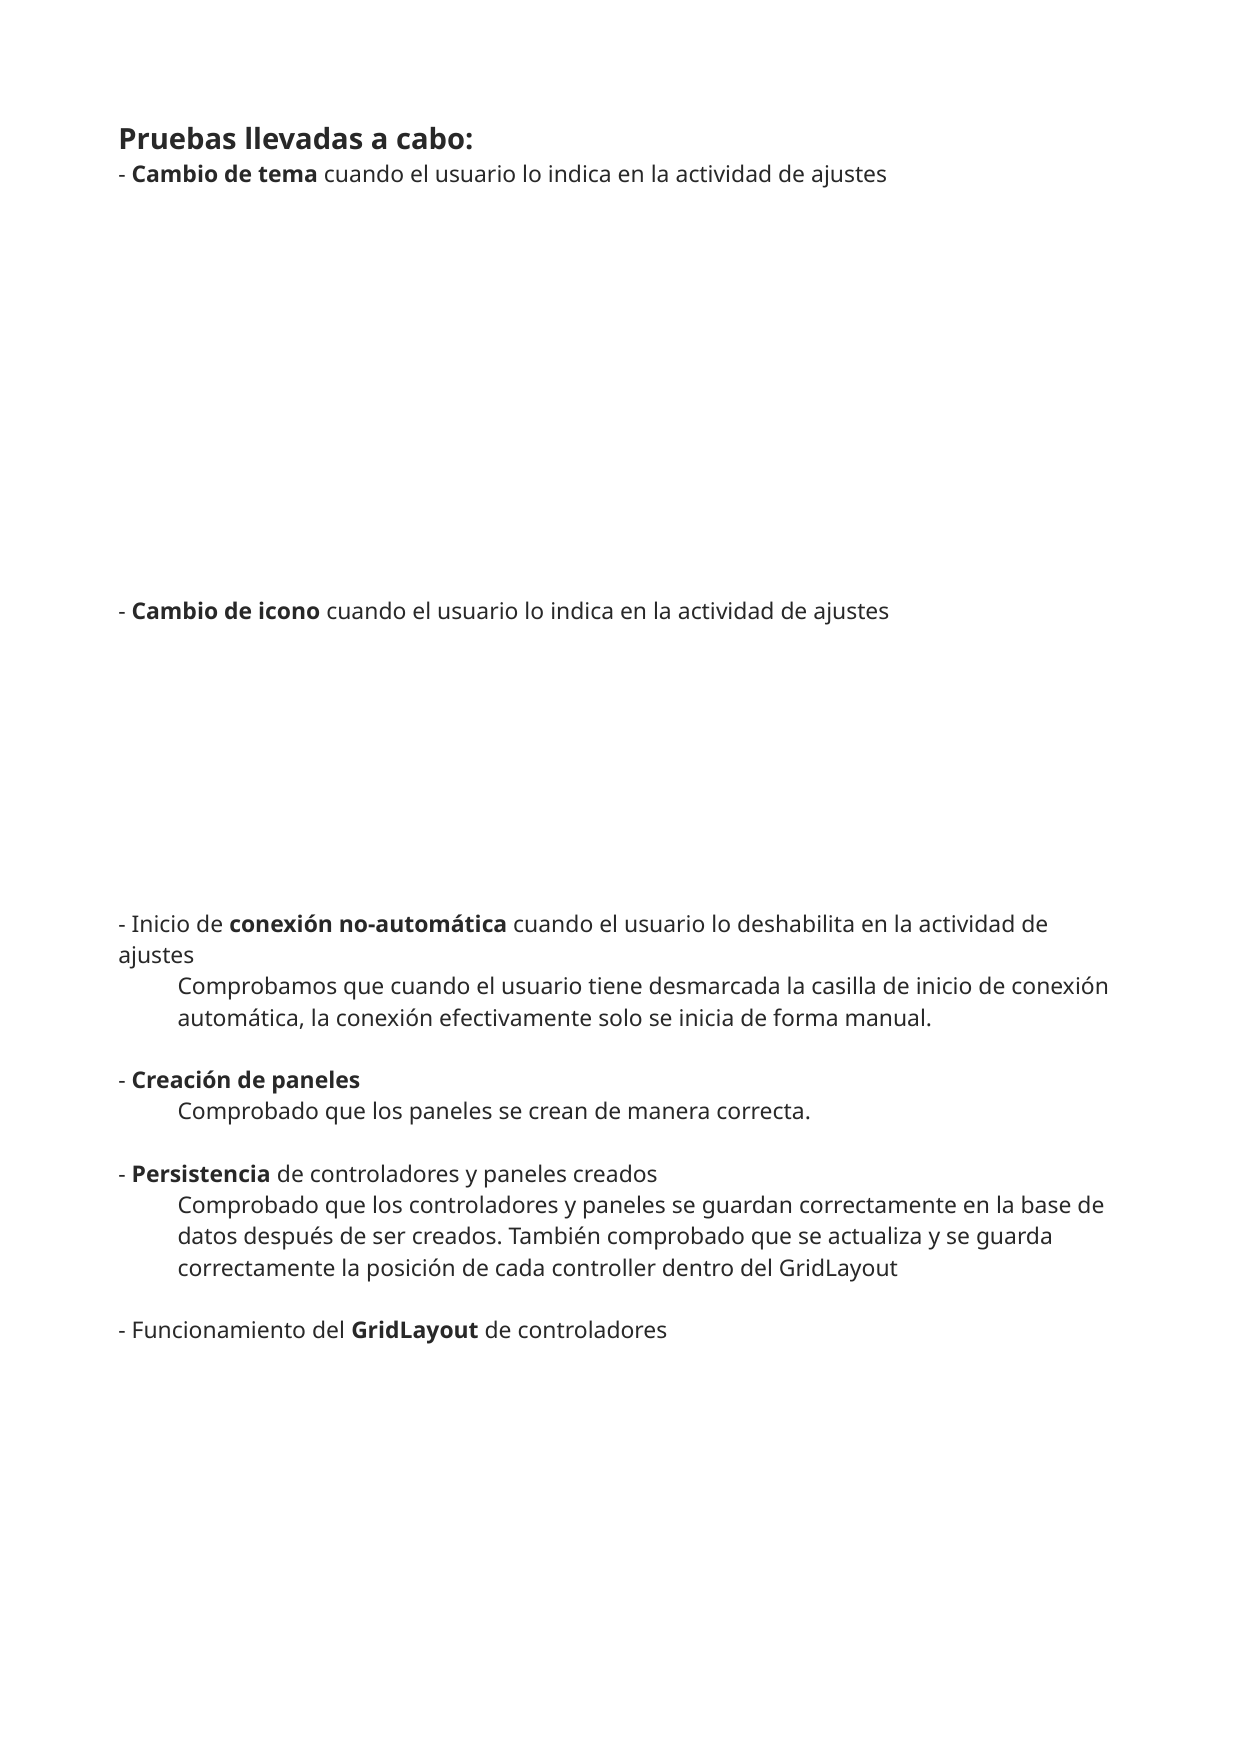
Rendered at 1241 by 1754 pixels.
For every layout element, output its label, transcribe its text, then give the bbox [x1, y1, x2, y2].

text - Creación de paneles [118, 1064, 1122, 1095]
text Comprobado que los controladores y paneles se guardan correctamente en la base de datos después de ser creados. También comprobado que se actualiza y se guarda correctamente la posición de cada controller dentro del GridLayout [177, 1189, 1122, 1283]
text Pruebas llevadas a cabo: [118, 118, 1122, 158]
text - Cambio de icono cuando el usuario lo indica en la actividad de ajustes [118, 595, 1122, 627]
text - Funcionamiento del GridLayout de controladores [118, 1314, 1122, 1345]
text - Cambio de tema cuando el usuario lo indica en la actividad de ajustes [118, 158, 1122, 189]
text - Persistencia de controladores y paneles creados [118, 1158, 1122, 1189]
text Comprobado que los paneles se crean de manera correcta. [177, 1095, 1122, 1127]
text Comprobamos que cuando el usuario tiene desmarcada la casilla de inicio de conexión automática, la conexión efectivamente solo se inicia de forma manual. [177, 970, 1122, 1033]
text - Inicio de conexión no-automática cuando el usuario lo deshabilita en la actividad de ajustes [118, 908, 1122, 970]
